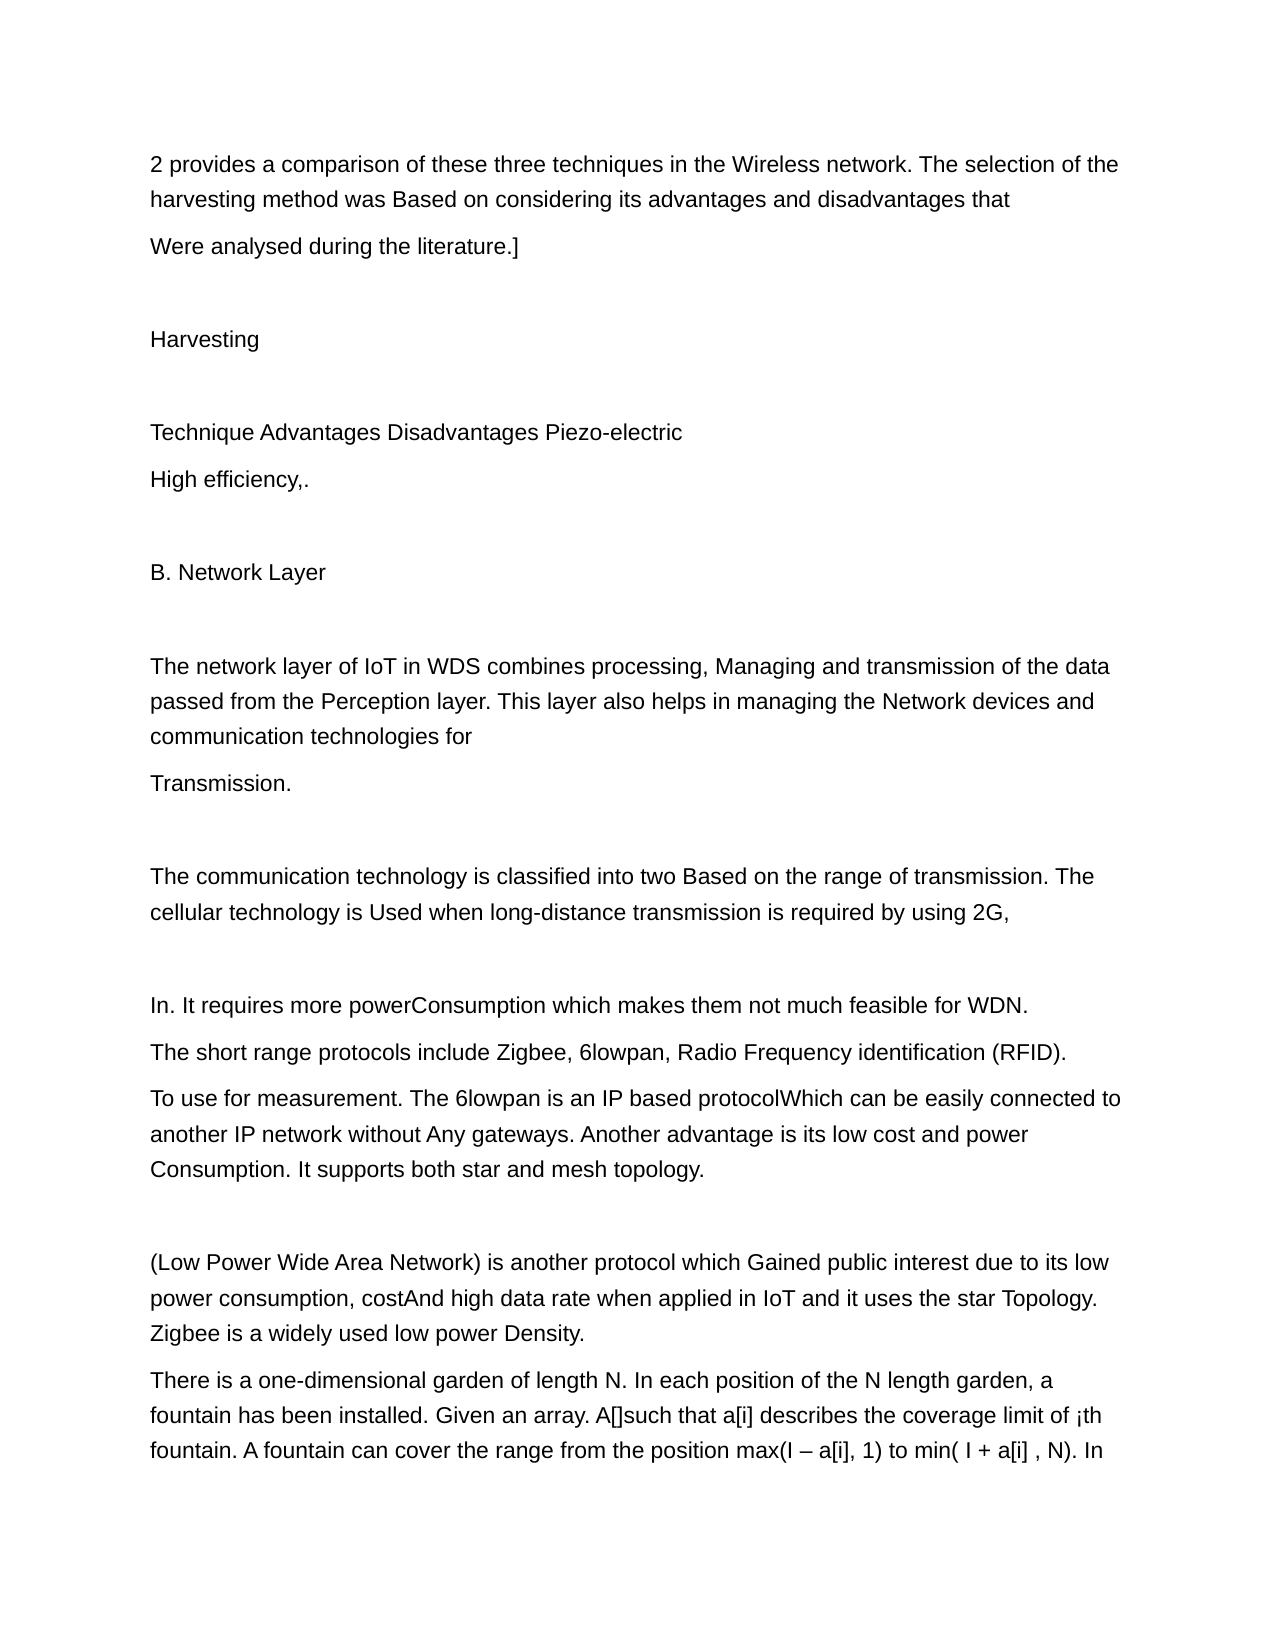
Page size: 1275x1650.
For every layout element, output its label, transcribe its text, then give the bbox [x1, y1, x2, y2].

text The short range protocols include Zigbee, 6lowpan, Radio Frequency identification (RFID). [150, 1039, 1126, 1065]
text High efficiency,. [150, 466, 1126, 492]
text There is a one-dimensional garden of length N. In each position of the N length garden, a fountain has been installed. Given an array. A[]such that a[i] describes the coverage limit of ¡th fountain. A fountain can cover the range from the position max(I – a[i], 1) to min( I + a[i] , N). In [150, 1367, 1126, 1463]
text The network layer of IoT in WDS combines processing, Managing and transmission of the data passed from the Perception layer. This layer also helps in managing the Network devices and communication technologies for [150, 653, 1126, 750]
text To use for measurement. The 6lowpan is an IP based protocolWhich can be easily connected to another IP network without Any gateways. Another advantage is its low cost and power Consumption. It supports both star and mesh topology. [150, 1085, 1126, 1182]
text In. It requires more powerConsumption which makes them not much feasible for WDN. [150, 992, 1126, 1018]
text Were analysed during the literature.] [150, 233, 1126, 259]
text Technique Advantages Disadvantages Piezo-electric [150, 419, 1126, 446]
text The communication technology is classified into two Based on the range of transmission. The cellular technology is Used when long-distance transmission is required by using 2G, [150, 863, 1126, 925]
text Harvesting [150, 326, 1126, 352]
text (Low Power Wide Area Network) is another protocol which Gained public interest due to its low power consumption, costAnd high data rate when applied in IoT and it uses the star Topology. Zigbee is a widely used low power Density. [150, 1249, 1126, 1346]
text Transmission. [150, 770, 1126, 796]
text B. Network Layer [150, 559, 1126, 586]
text 2 provides a comparison of these three techniques in the Wireless network. The selection of the harvesting method was Based on considering its advantages and disadvantages that [150, 151, 1126, 212]
